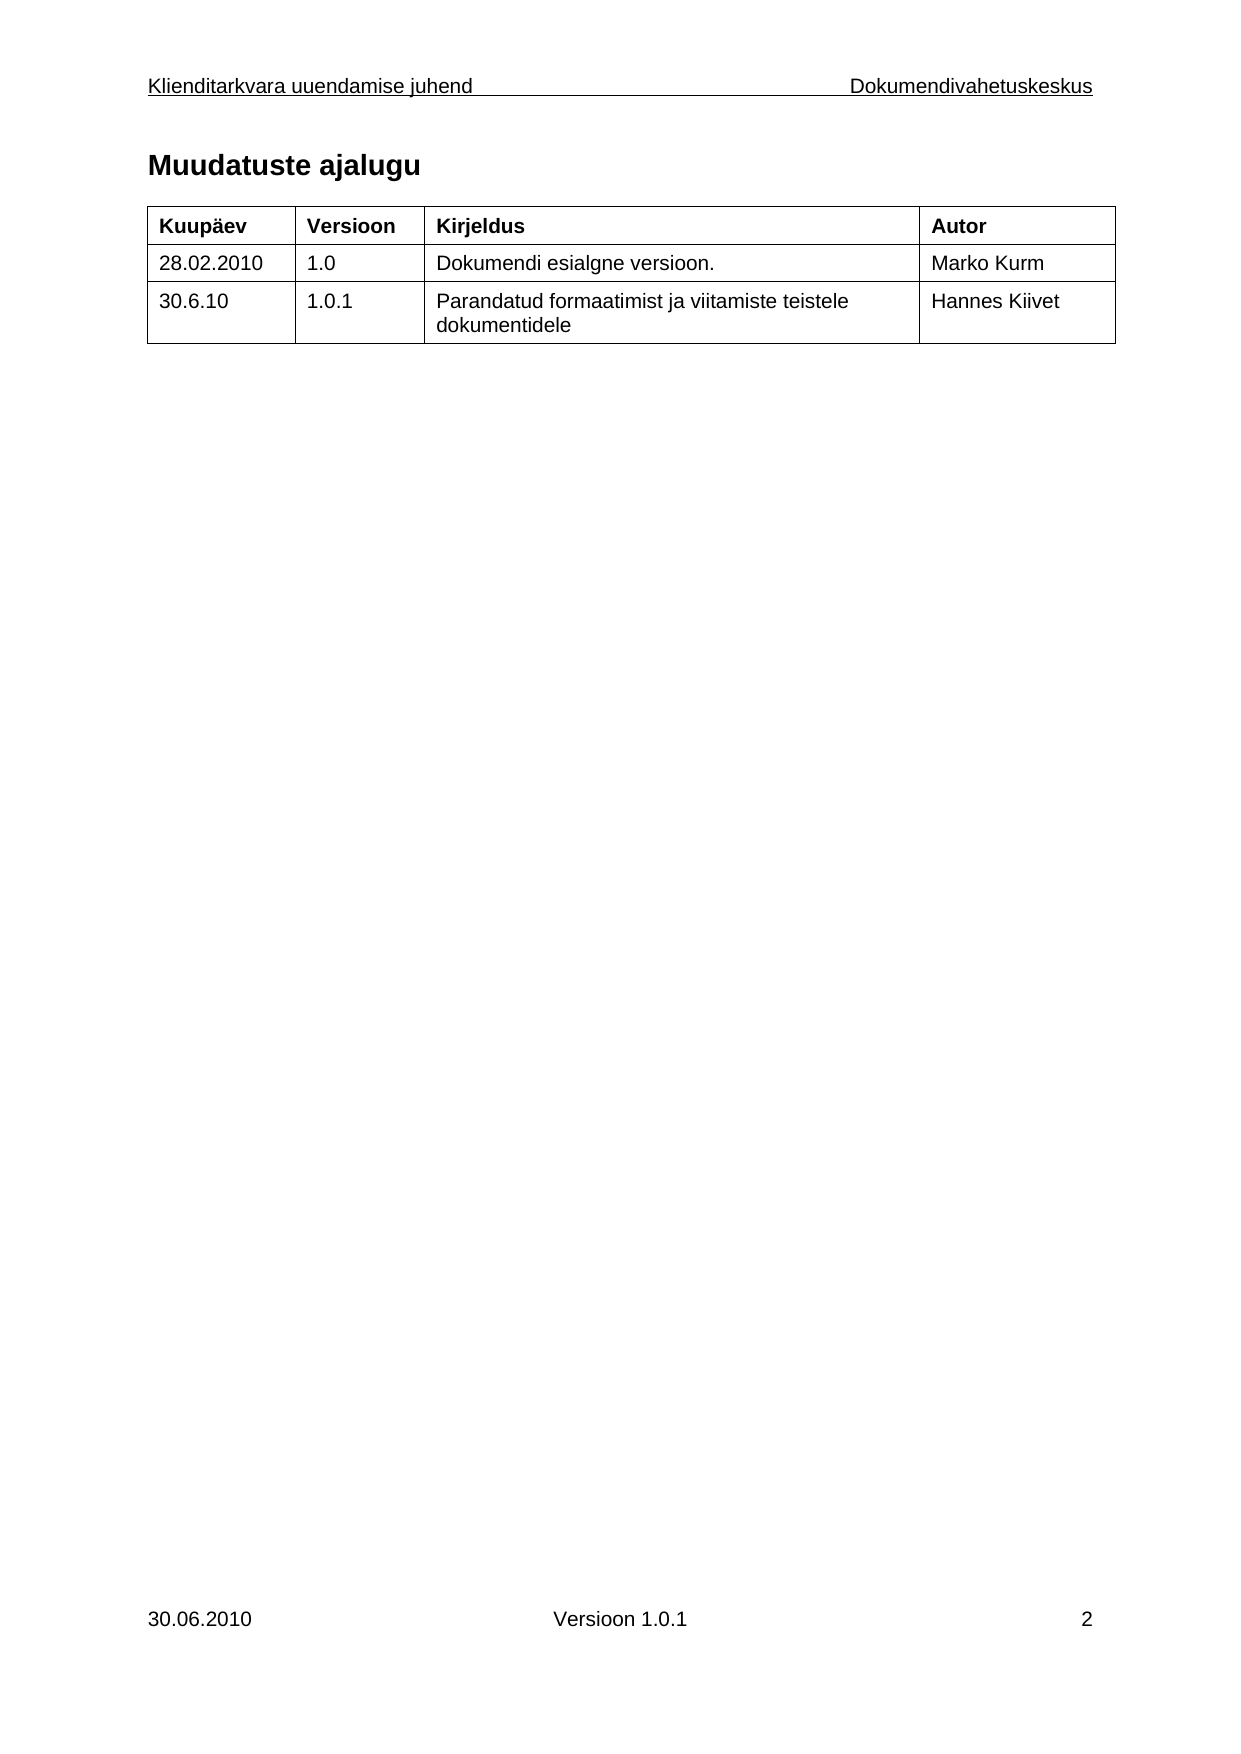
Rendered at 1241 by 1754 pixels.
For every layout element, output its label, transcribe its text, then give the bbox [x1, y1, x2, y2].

table_cell Hannes Kiivet [920, 282, 1115, 343]
table_cell 30.6.10 [148, 282, 295, 343]
table_header Autor [920, 207, 1115, 244]
text Muudatuste ajalugu [148, 148, 1093, 181]
table_header Versioon [296, 207, 424, 244]
table_header Kuupäev [148, 207, 295, 244]
table_cell Marko Kurm [920, 245, 1115, 281]
table_cell 1.0 [296, 245, 424, 281]
table_cell Parandatud formaatimist ja viitamiste teistele dokumentidele [425, 282, 919, 343]
table_cell 28.02.2010 [148, 245, 295, 281]
table_header Kirjeldus [425, 207, 919, 244]
table_cell Dokumendi esialgne versioon. [425, 245, 919, 281]
table_cell 1.0.1 [296, 282, 424, 343]
